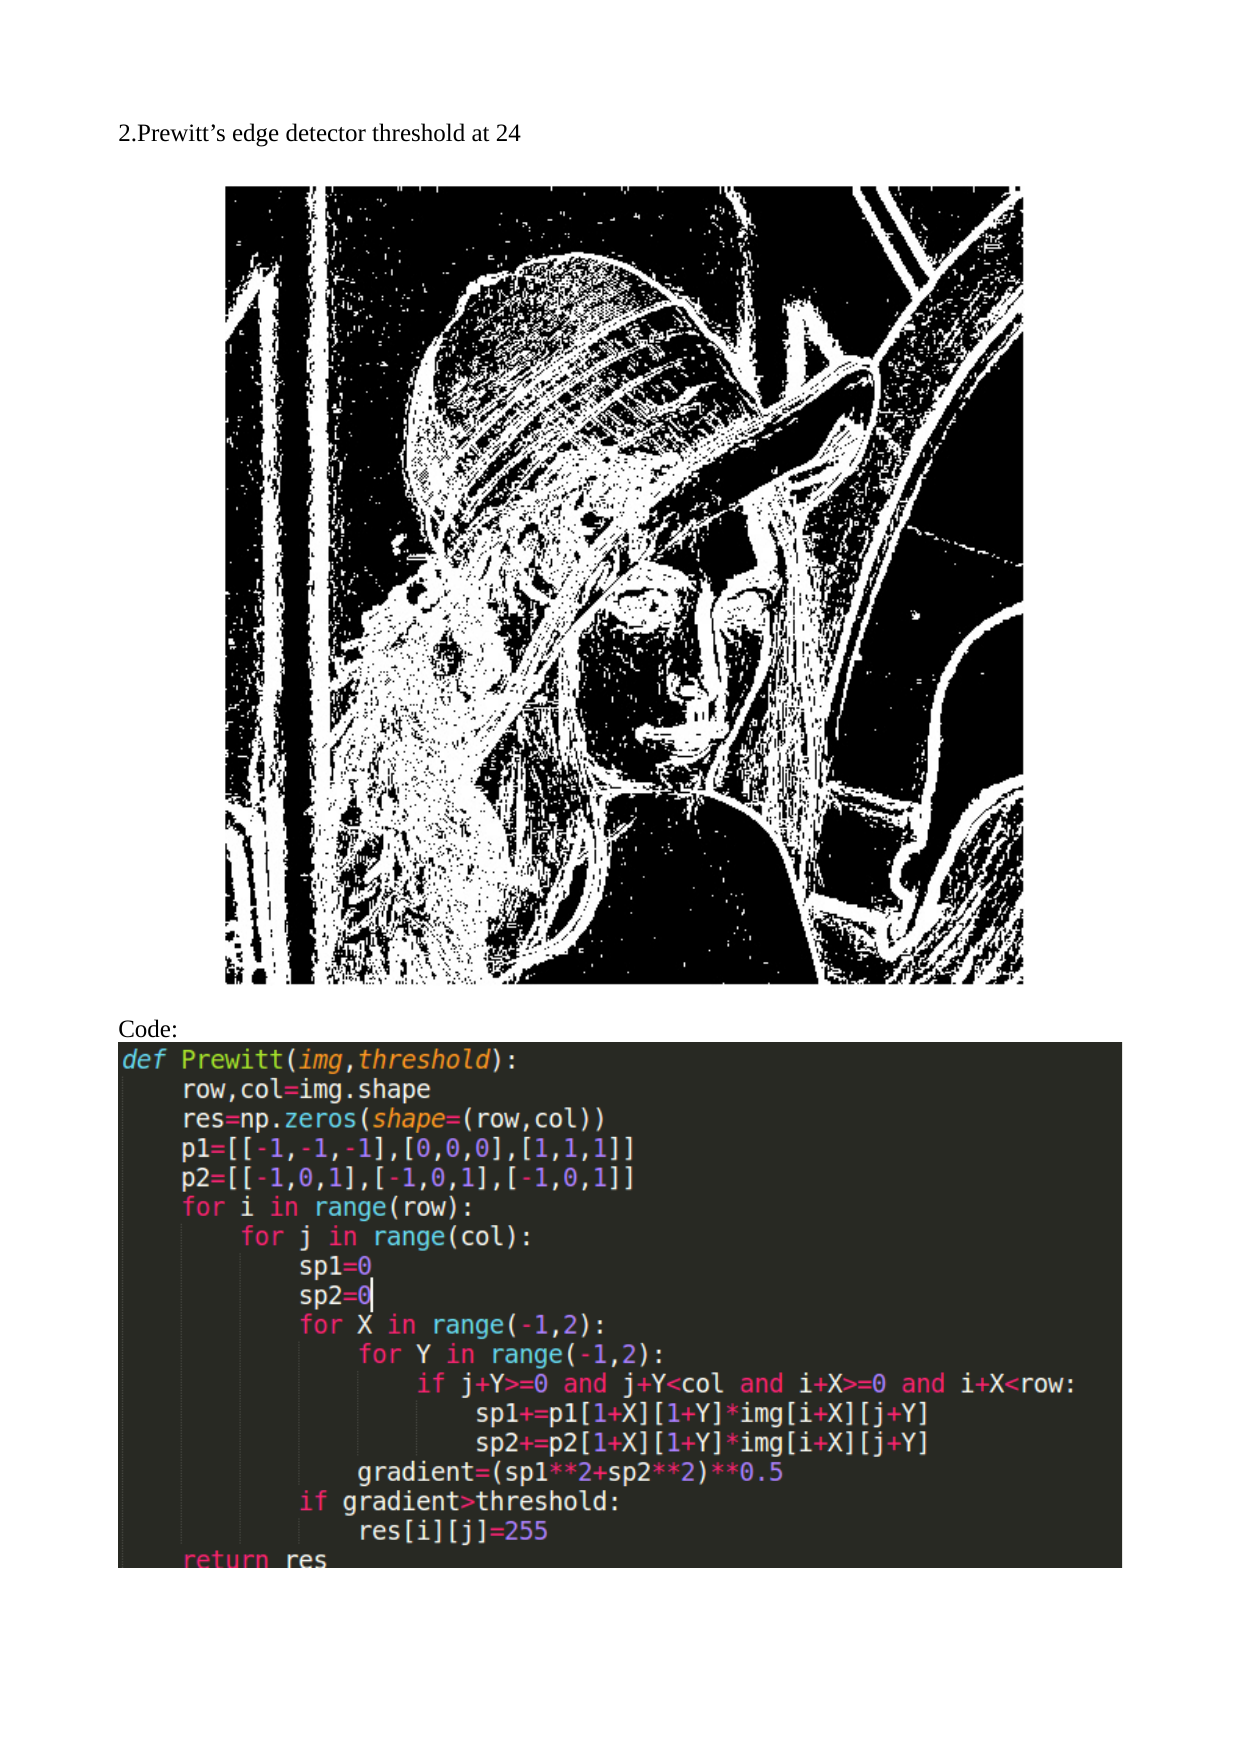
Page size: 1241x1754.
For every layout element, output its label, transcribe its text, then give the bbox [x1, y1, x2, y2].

text Code: [118, 1014, 1122, 1042]
picture [118, 1042, 1123, 1568]
picture [224, 185, 1025, 986]
text 2.Prewitt’s edge detector threshold at 24 [118, 118, 1122, 147]
